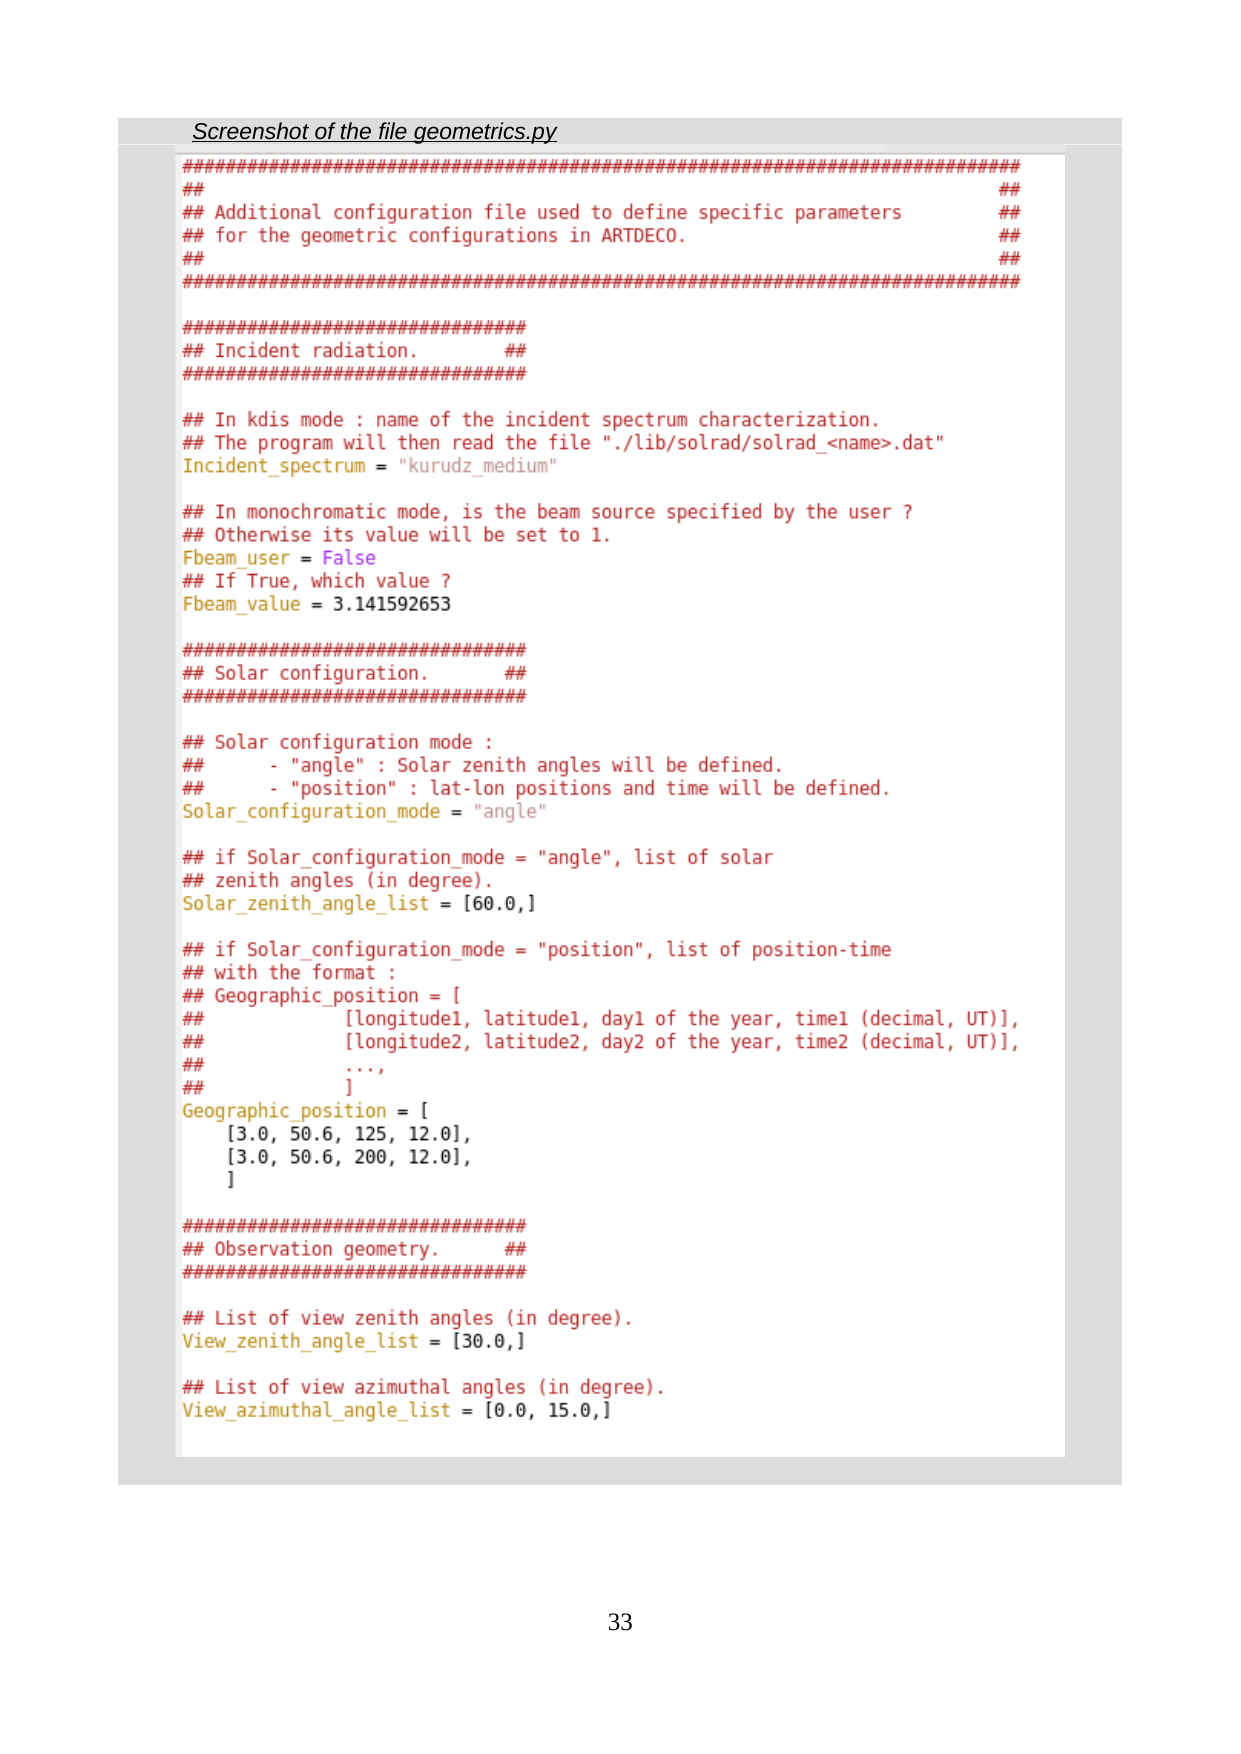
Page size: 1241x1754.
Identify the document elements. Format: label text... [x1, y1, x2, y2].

text Screenshot of the file geometrics.py [118, 118, 1122, 144]
picture [175, 144, 1065, 1457]
